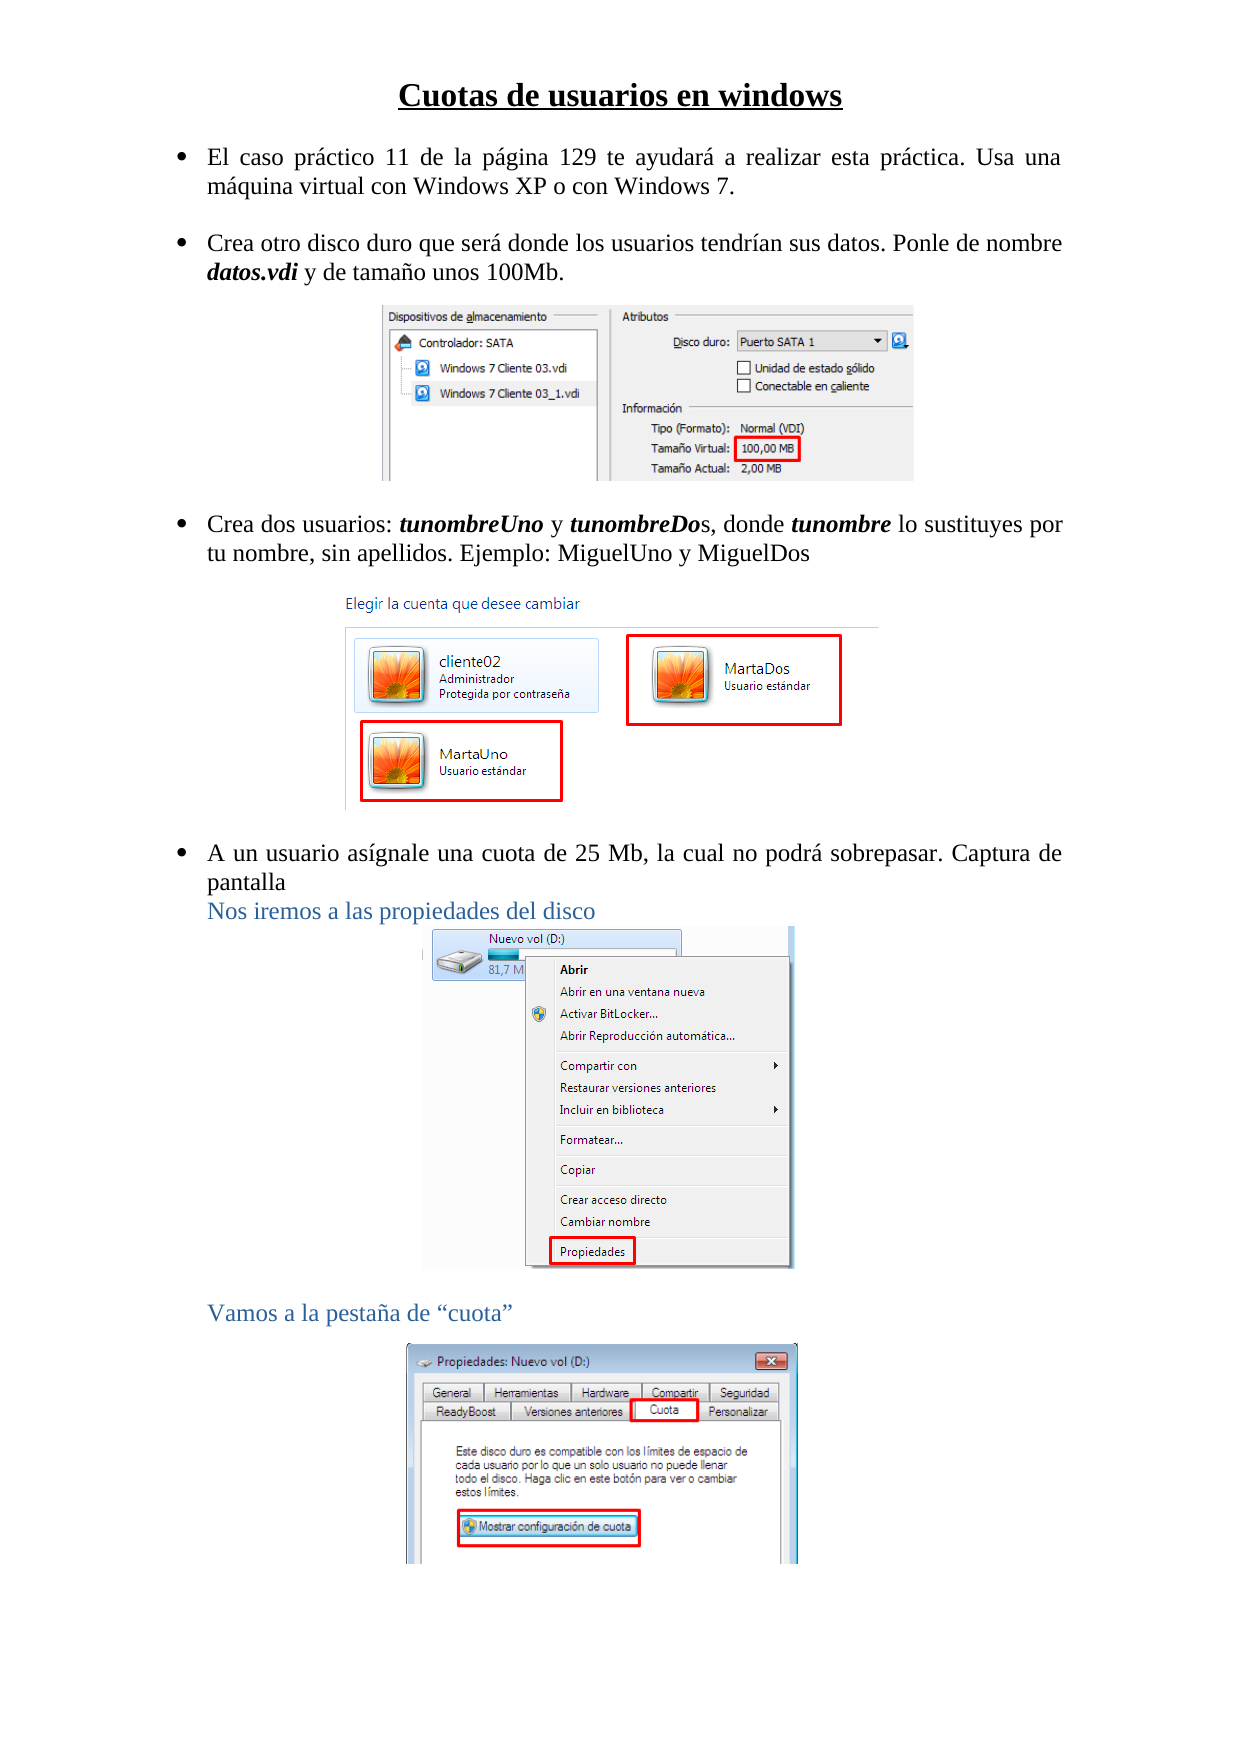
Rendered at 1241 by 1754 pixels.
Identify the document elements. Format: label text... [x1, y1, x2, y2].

list Vamos a la pestaña de “cuota” [177, 1298, 1063, 1326]
picture [406, 1343, 798, 1564]
text Cuotas de usuarios en windows [177, 75, 1063, 113]
picture [382, 305, 914, 481]
list Nos iremos a las propiedades del disco [177, 896, 1063, 924]
list Crea otro disco duro que será donde los usuarios tendrían sus datos. Ponle de nombre datos.vdi y de tamaño unos 100Mb. [177, 228, 1063, 286]
list El caso práctico 11 de la página 129 te ayudará a realizar esta práctica. Usa una máquina virtual con Windows XP o con Windows 7. [177, 142, 1063, 199]
picture [330, 587, 879, 810]
list A un usuario asígnale una cuota de 25 Mb, la cual no podrá sobrepasar. Captura de pantalla [177, 838, 1063, 896]
list Crea dos usuarios: tunombreUno y tunombreDos, donde tunombre lo sustituyes por tu nombre, sin apellidos. Ejemplo: MiguelUno y MiguelDos [177, 509, 1063, 567]
picture [422, 926, 795, 1269]
